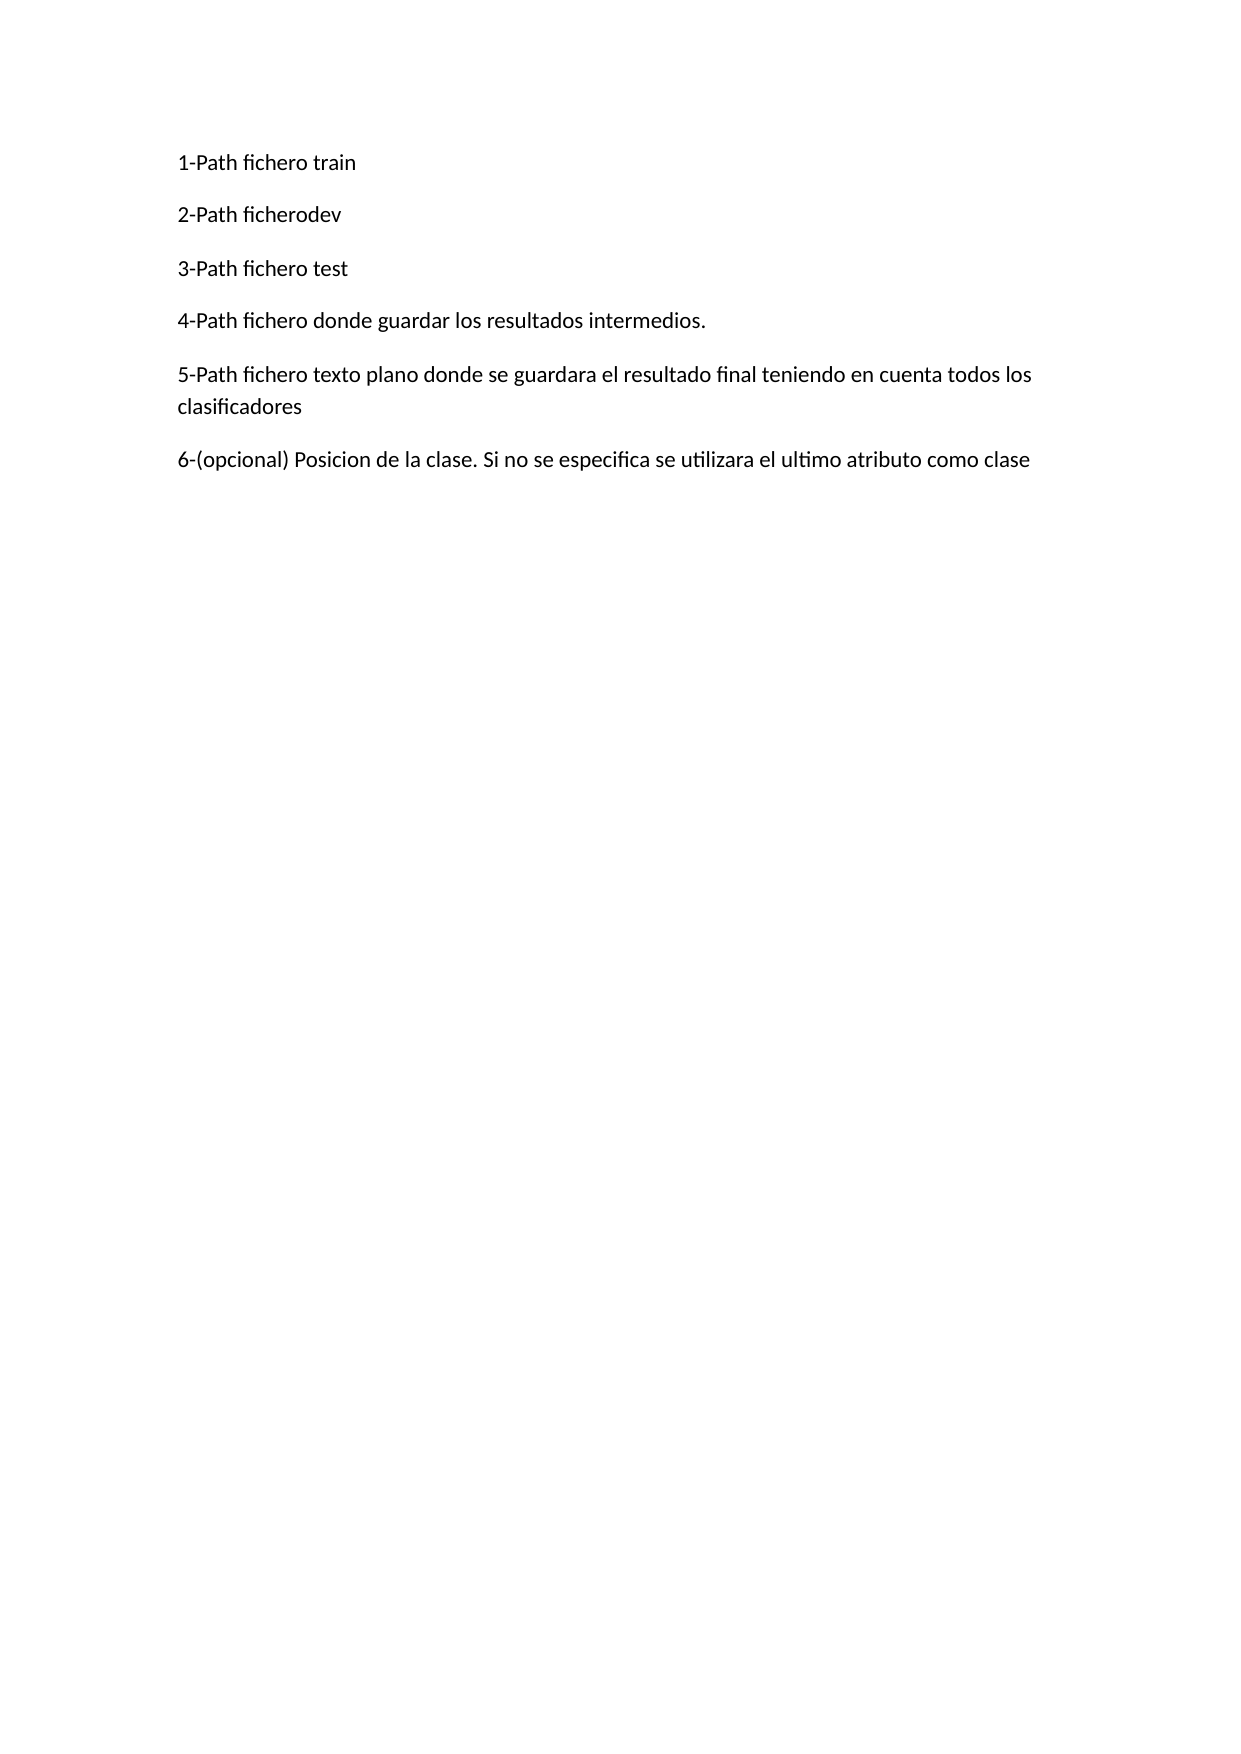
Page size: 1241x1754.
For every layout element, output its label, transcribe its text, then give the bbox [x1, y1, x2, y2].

text 5-Path fichero texto plano donde se guardara el resultado final teniendo en cuenta todos los clasificadores [177, 360, 1063, 420]
text 1-Path fichero train [177, 148, 1063, 176]
text 6-(opcional) Posicion de la clase. Si no se especifica se utilizara el ultimo atributo como clase [177, 445, 1063, 473]
text 4-Path fichero donde guardar los resultados intermedios. [177, 307, 1063, 335]
text 3-Path fichero test [177, 254, 1063, 282]
text 2-Path ficherodev [177, 201, 1063, 229]
